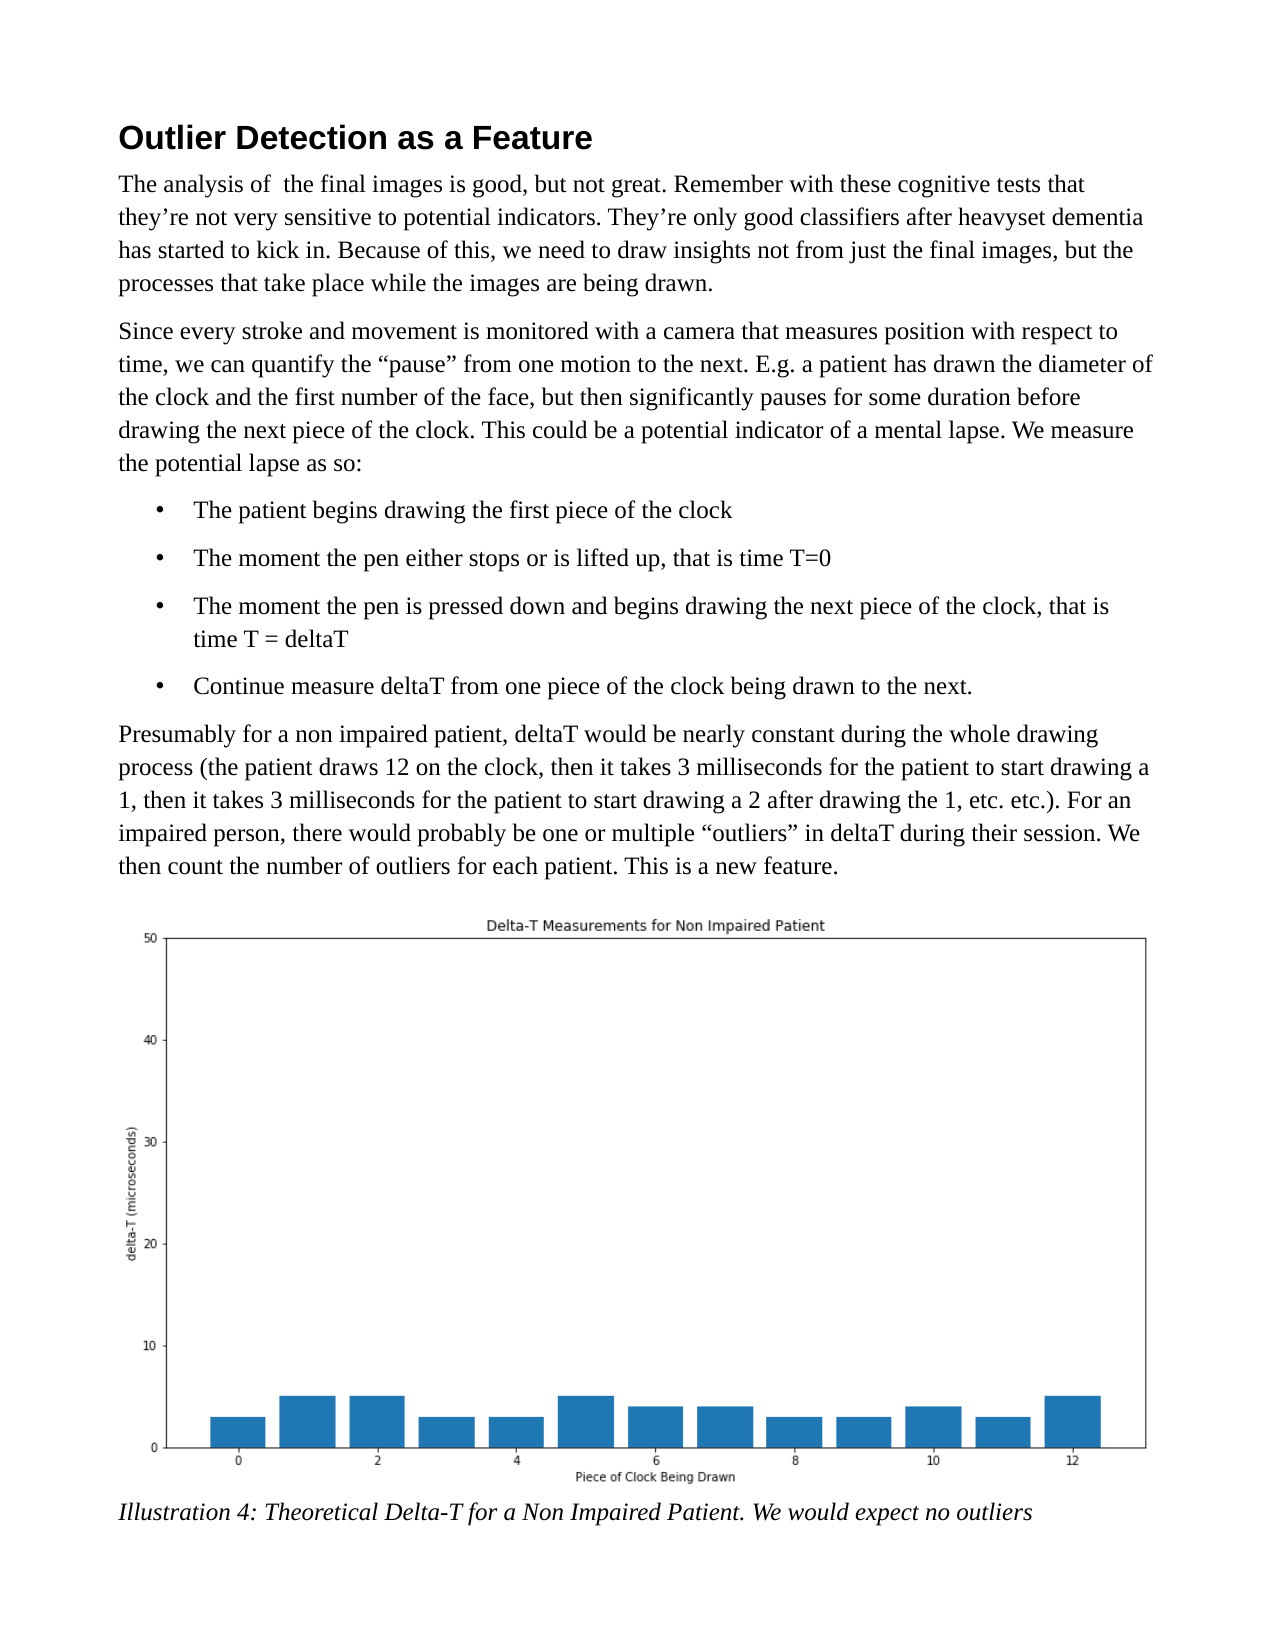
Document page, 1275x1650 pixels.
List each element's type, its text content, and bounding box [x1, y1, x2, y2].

list The moment the pen is pressed down and begins drawing the next piece of the clock, that is time T = deltaT [156, 591, 1157, 653]
text Illustration 4: Theoretical Delta-T for a Non Impaired Patient. We would expect no outliers [118, 1492, 1157, 1526]
list The patient begins drawing the first piece of the clock [156, 496, 1157, 524]
text Since every stroke and movement is monitored with a camera that measures position with respect to time, we can quantify the “pause” from one motion to the next. E.g. a patient has drawn the diameter of the clock and the first number of the face, but then significantly pauses for some duration before drawing the next piece of the clock. This could be a potential indicator of a mental lapse. We measure the potential lapse as so: [118, 316, 1157, 477]
list Continue measure deltaT from one piece of the clock being drawn to the next. [156, 671, 1157, 700]
subtitle Outlier Detection as a Feature [118, 118, 1157, 157]
text Presumably for a non impaired patient, deltaT would be nearly constant during the whole drawing process (the patient draws 12 on the clock, then it takes 3 milliseconds for the patient to start drawing a 1, then it takes 3 milliseconds for the patient to start drawing a 2 after drawing the 1, etc. etc.). For an impaired person, there would probably be one or multiple “outliers” in deltaT during their session. We then count the number of outliers for each patient. This is a new feature. [118, 719, 1157, 880]
text The analysis of the final images is good, but not great. Remember with these cognitive tests that they’re not very sensitive to potential indicators. They’re only good classifiers after heavyset dementia has started to kick in. Because of this, we need to draw insights not from just the final images, but the processes that take place while the images are being drawn. [118, 169, 1157, 297]
picture [118, 911, 1157, 1492]
list The moment the pen either stops or is lifted up, that is time T=0 [156, 543, 1157, 572]
